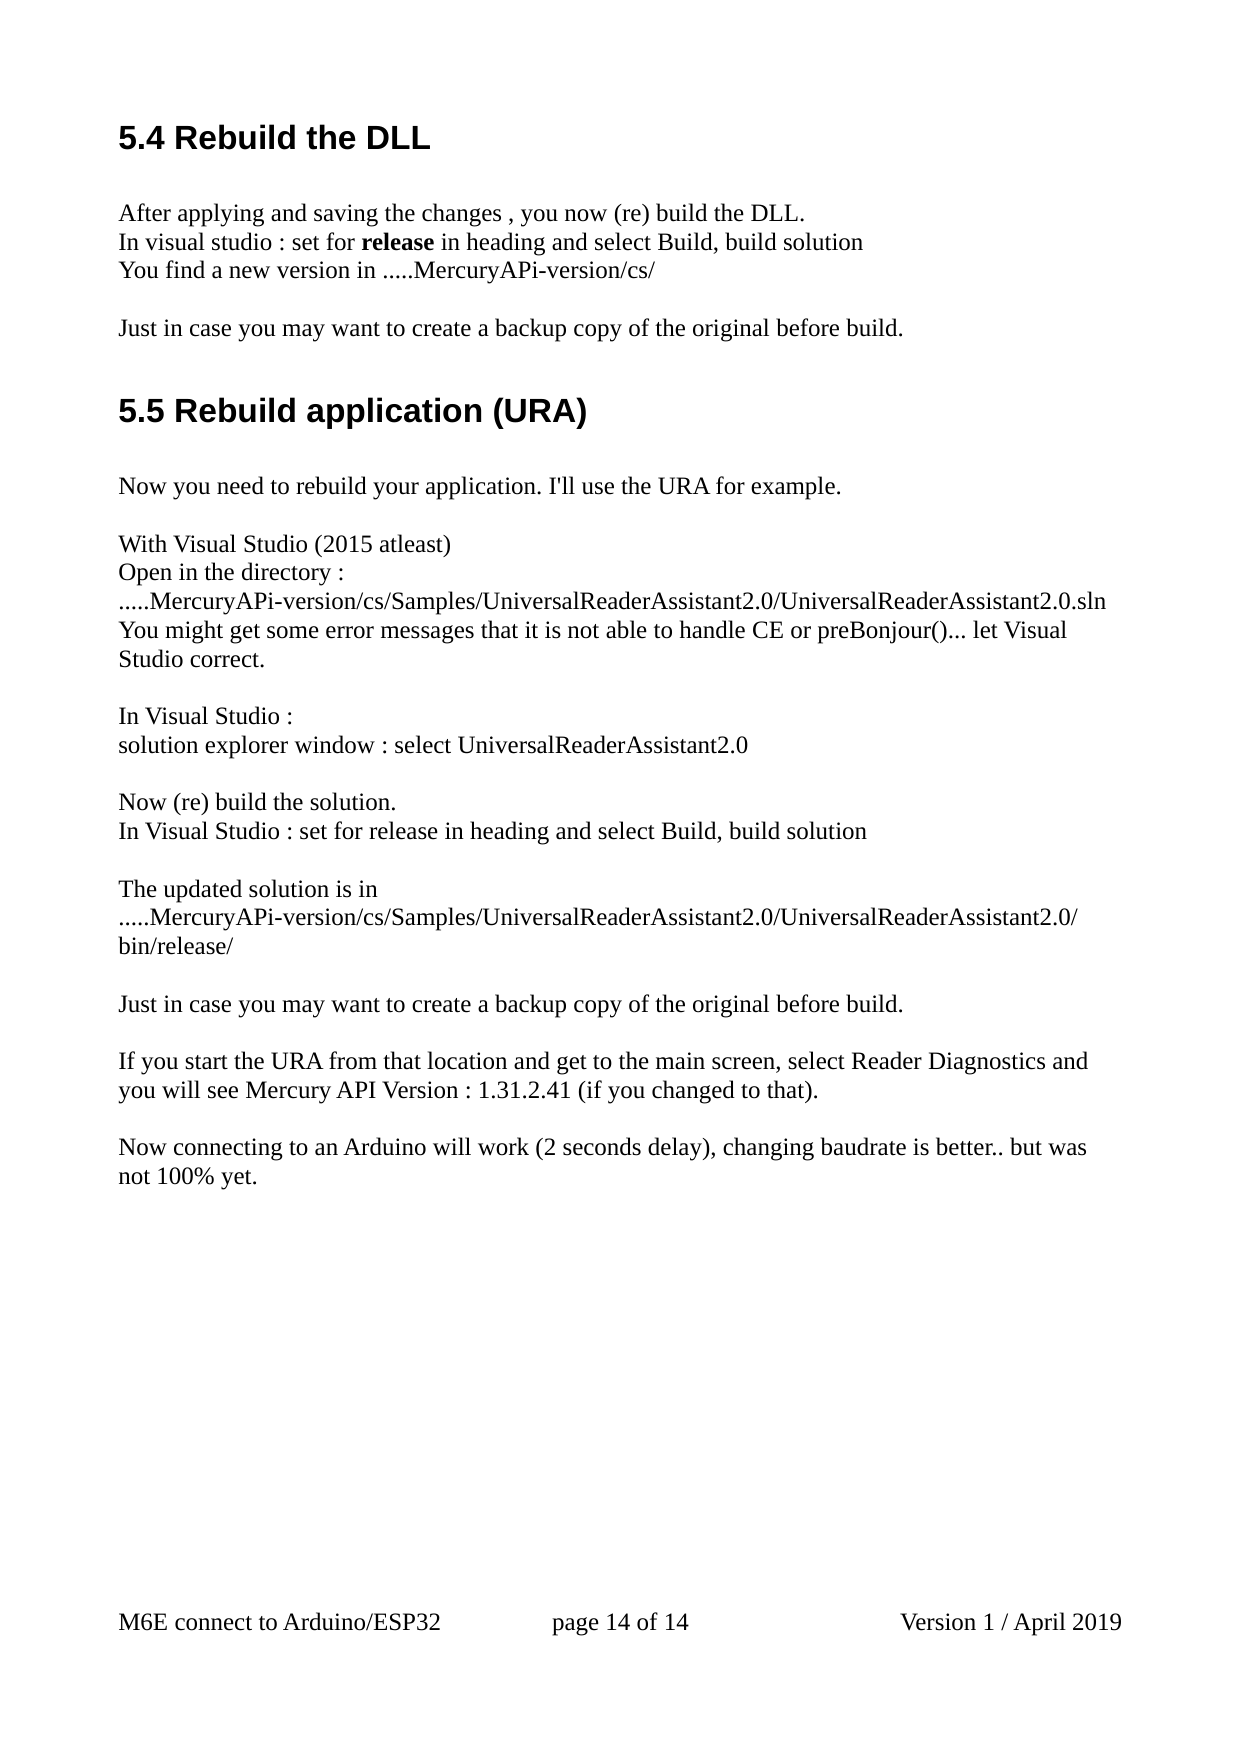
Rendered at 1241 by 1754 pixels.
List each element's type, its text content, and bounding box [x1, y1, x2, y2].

text With Visual Studio (2015 atleast) [118, 529, 1122, 557]
text You find a new version in .....MercuryAPi-version/cs/ [118, 256, 1122, 284]
text In Visual Studio : [118, 701, 1122, 730]
text In visual studio : set for release in heading and select Build, build solution [118, 227, 1122, 256]
text Now connecting to an Arduino will work (2 seconds delay), changing baudrate is better.. but was not 100% yet. [118, 1132, 1122, 1190]
text You might get some error messages that it is not able to handle CE or preBonjour()... let Visual Studio correct. [118, 615, 1122, 672]
text Now (re) build the solution. [118, 787, 1122, 816]
text solution explorer window : select UniversalReaderAssistant2.0 [118, 730, 1122, 759]
text If you start the URA from that location and get to the main screen, select Reader Diagnostics and you will see Mercury API Version : 1.31.2.41 (if you changed to that). [118, 1046, 1122, 1104]
text Now you need to rebuild your application. I'll use the URA for example. [118, 471, 1122, 500]
text In Visual Studio : set for release in heading and select Build, build solution [118, 816, 1122, 845]
subtitle 5.5 Rebuild application (URA) [118, 391, 1122, 430]
text Just in case you may want to create a backup copy of the original before build. [118, 313, 1122, 342]
text The updated solution is in .....MercuryAPi-version/cs/Samples/UniversalReaderAssistant2.0/UniversalReaderAssistant2.0/bin/release/ [118, 874, 1122, 960]
text Just in case you may want to create a backup copy of the original before build. [118, 989, 1122, 1017]
text Open in the directory : .....MercuryAPi-version/cs/Samples/UniversalReaderAssistant2.0/UniversalReaderAssistant2.0.sln [118, 557, 1122, 615]
text After applying and saving the changes , you now (re) build the DLL. [118, 198, 1122, 227]
subtitle 5.4 Rebuild the DLL [118, 118, 1122, 157]
